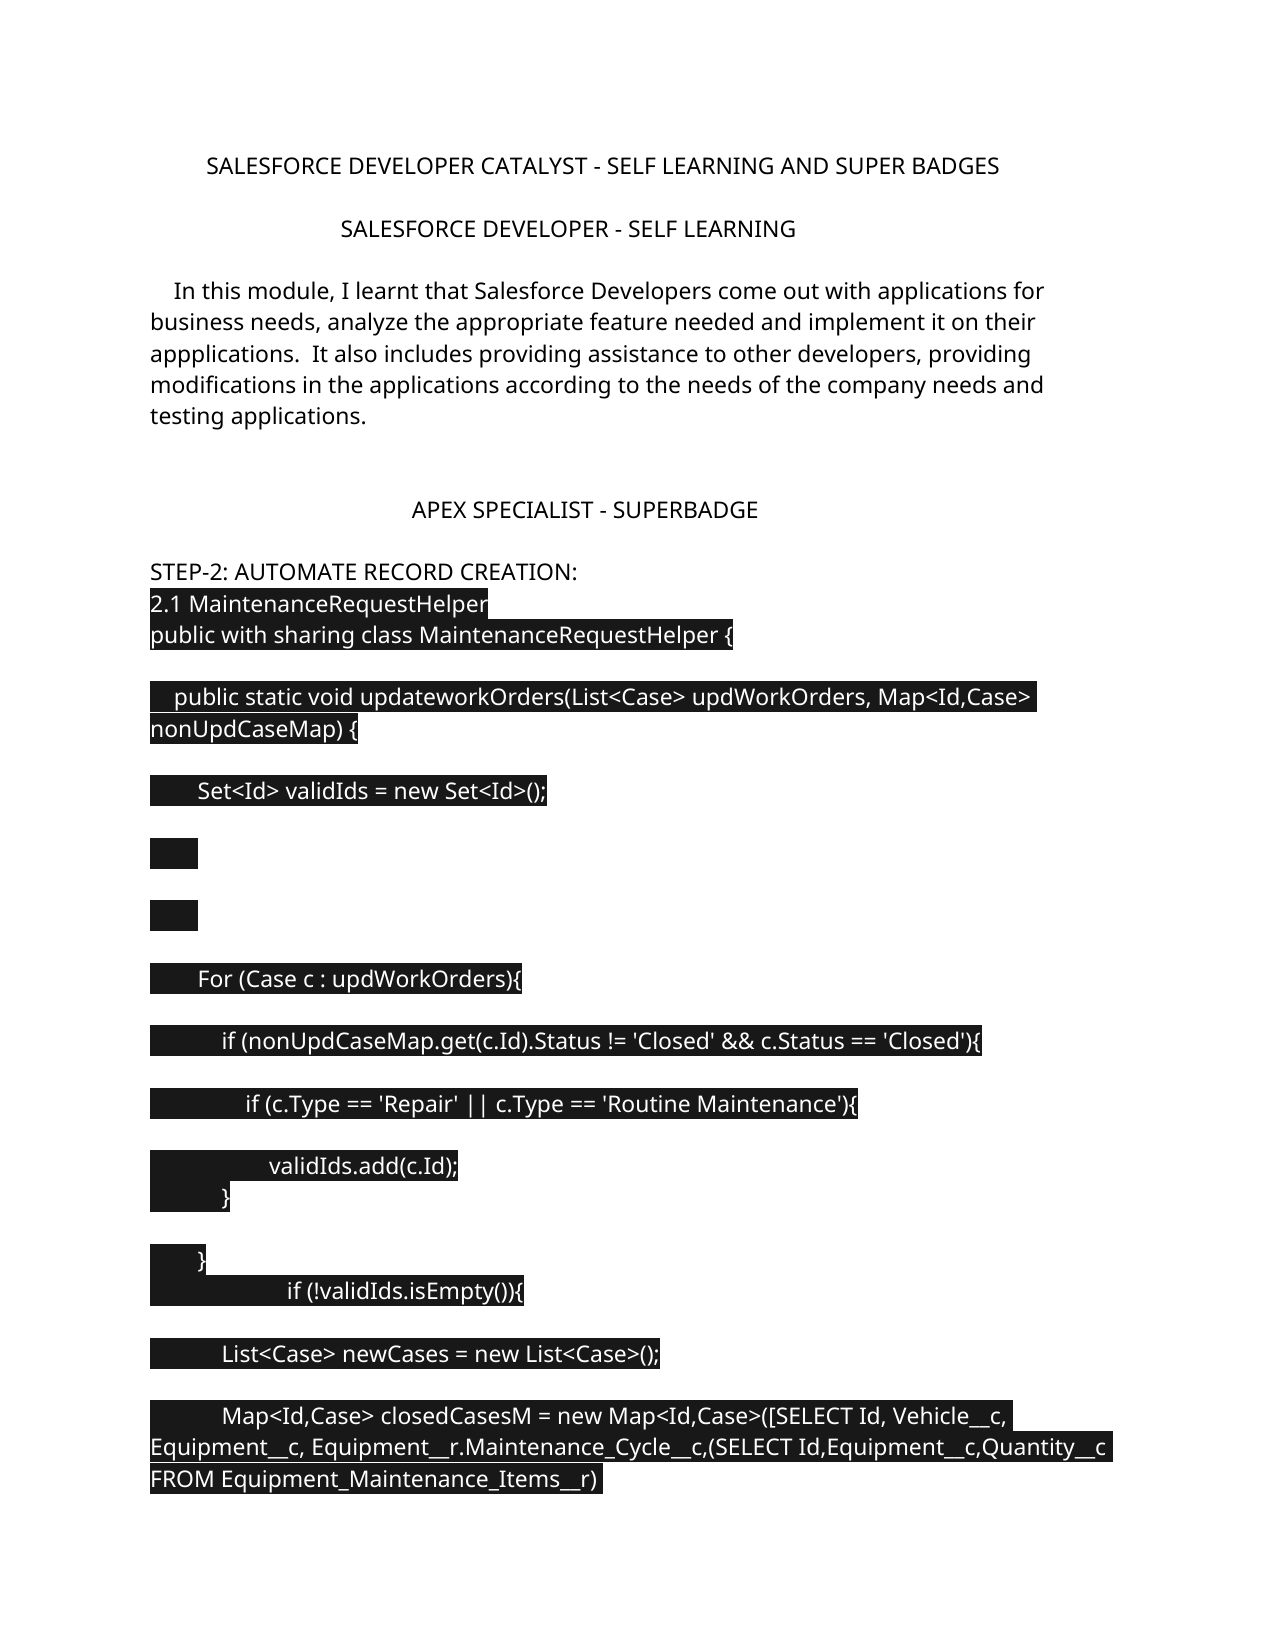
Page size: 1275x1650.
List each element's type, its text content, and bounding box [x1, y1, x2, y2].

text STEP-2: AUTOMATE RECORD CREATION: [150, 556, 1125, 587]
text if (!validIds.isEmpty()){ List<Case> newCases = new List<Case>(); Map<Id,Case> closedCasesM = new Map<Id,Case>([SELECT Id, Vehicle__c, Equipment__c, Equipment__r.Maintenance_Cycle__c,(SELECT Id,Equipment__c,Quantity__c FROM Equipment_Maintenance_Items__r) [150, 1275, 1125, 1494]
text 2.1 MaintenanceRequestHelper public with sharing class MaintenanceRequestHelper { public static void updateworkOrders(List<Case> updWorkOrders, Map<Id,Case> nonUpdCaseMap) { Set<Id> validIds = new Set<Id>(); For (Case c : updWorkOrders){ if (nonUpdCaseMap.get(c.Id).Status != 'Closed' && c.Status == 'Closed'){ if (c.Type == 'Repair' || c.Type == 'Routine Maintenance'){ validIds.add(c.Id); } } [150, 587, 1125, 1275]
text SALESFORCE DEVELOPER CATALYST - SELF LEARNING AND SUPER BADGES [150, 150, 1125, 181]
text APEX SPECIALIST - SUPERBADGE [150, 494, 1125, 525]
text In this module, I learnt that Salesforce Developers come out with applications for business needs, analyze the appropriate feature needed and implement it on their appplications. It also includes providing assistance to other developers, providing modifications in the applications according to the needs of the company needs and testing applications. [150, 275, 1125, 431]
text SALESFORCE DEVELOPER - SELF LEARNING [150, 212, 1125, 244]
